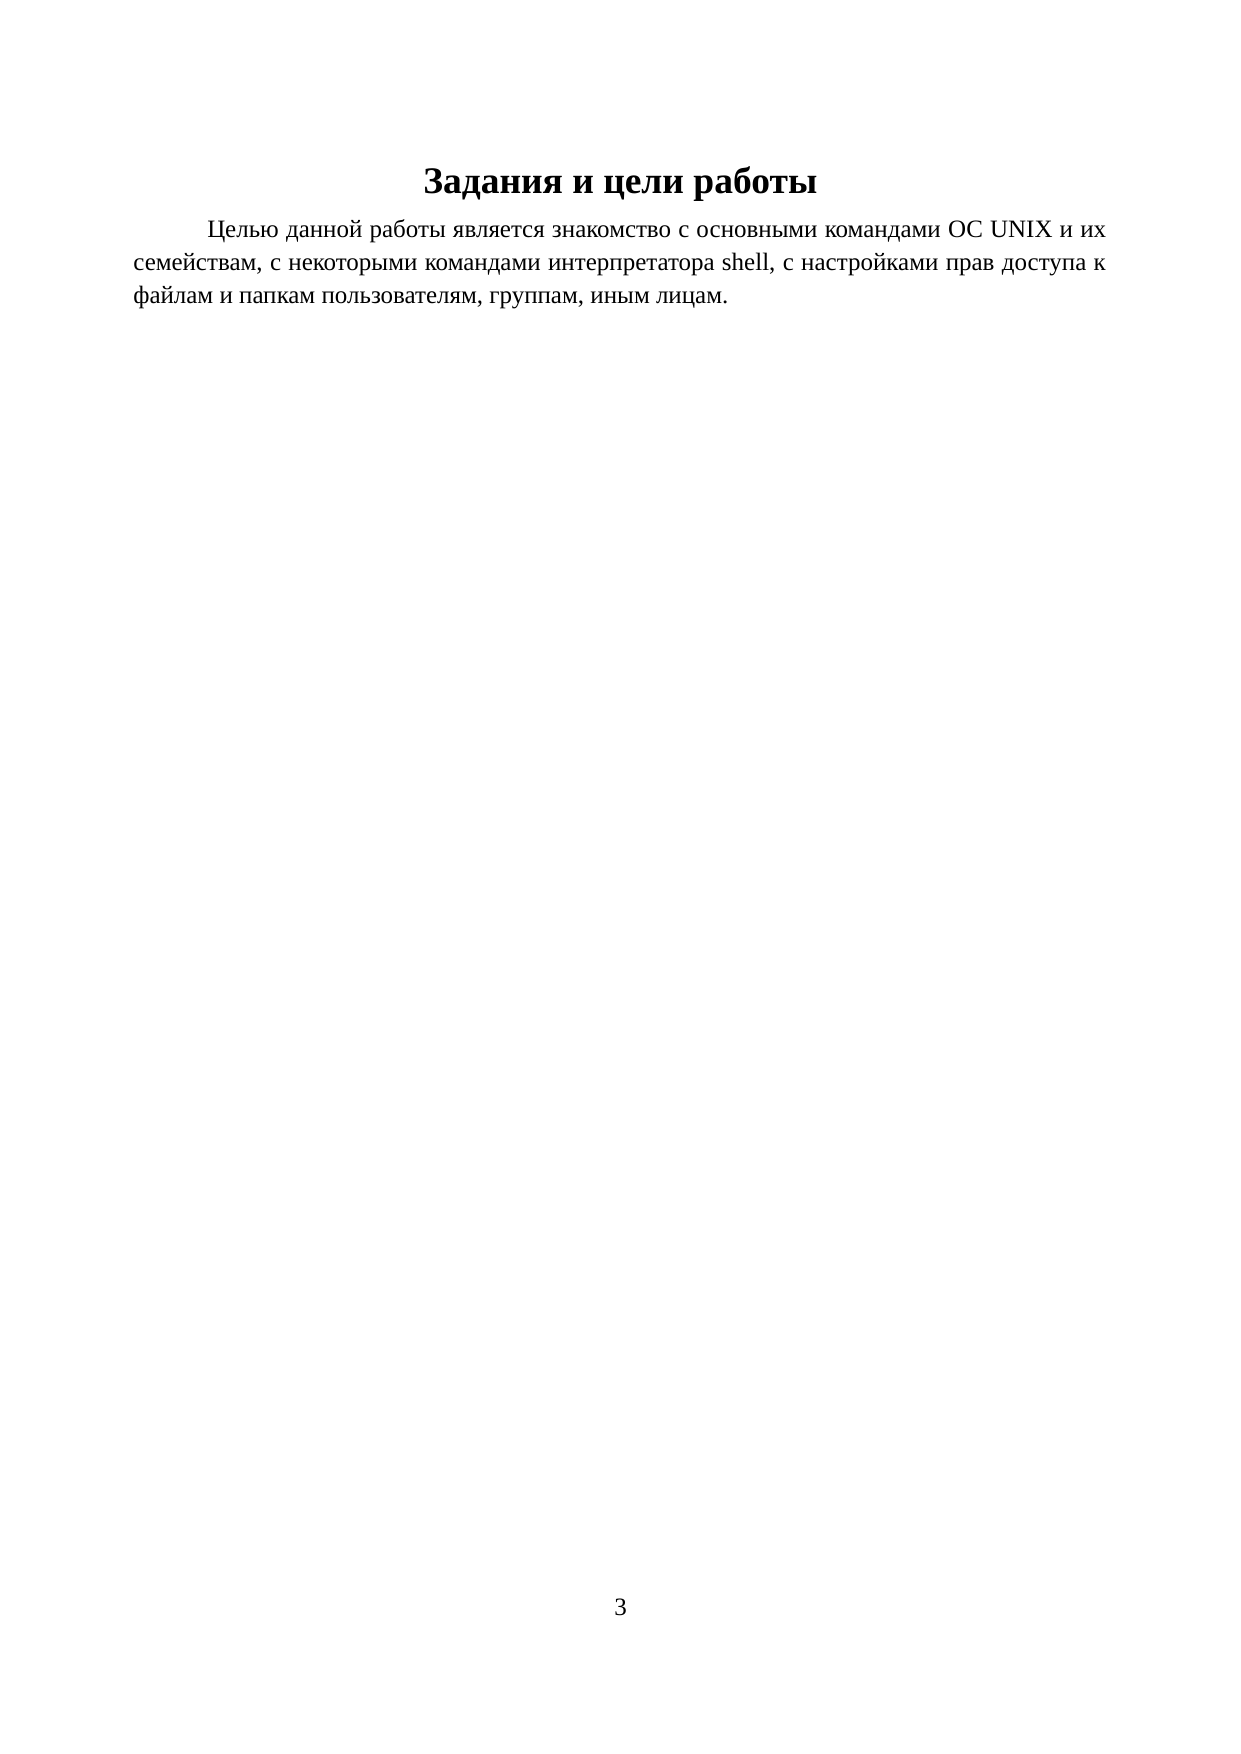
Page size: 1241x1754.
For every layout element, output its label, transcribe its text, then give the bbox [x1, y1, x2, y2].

text Целью данной работы является знакомство с основными командами ОС UNIX и их семействам, с некоторыми командами интерпретатора shell, с настройками прав доступа к файлам и папкам пользователям, группам, иным лицам. [133, 214, 1107, 308]
subtitle Задания и цели работы [133, 158, 1107, 201]
